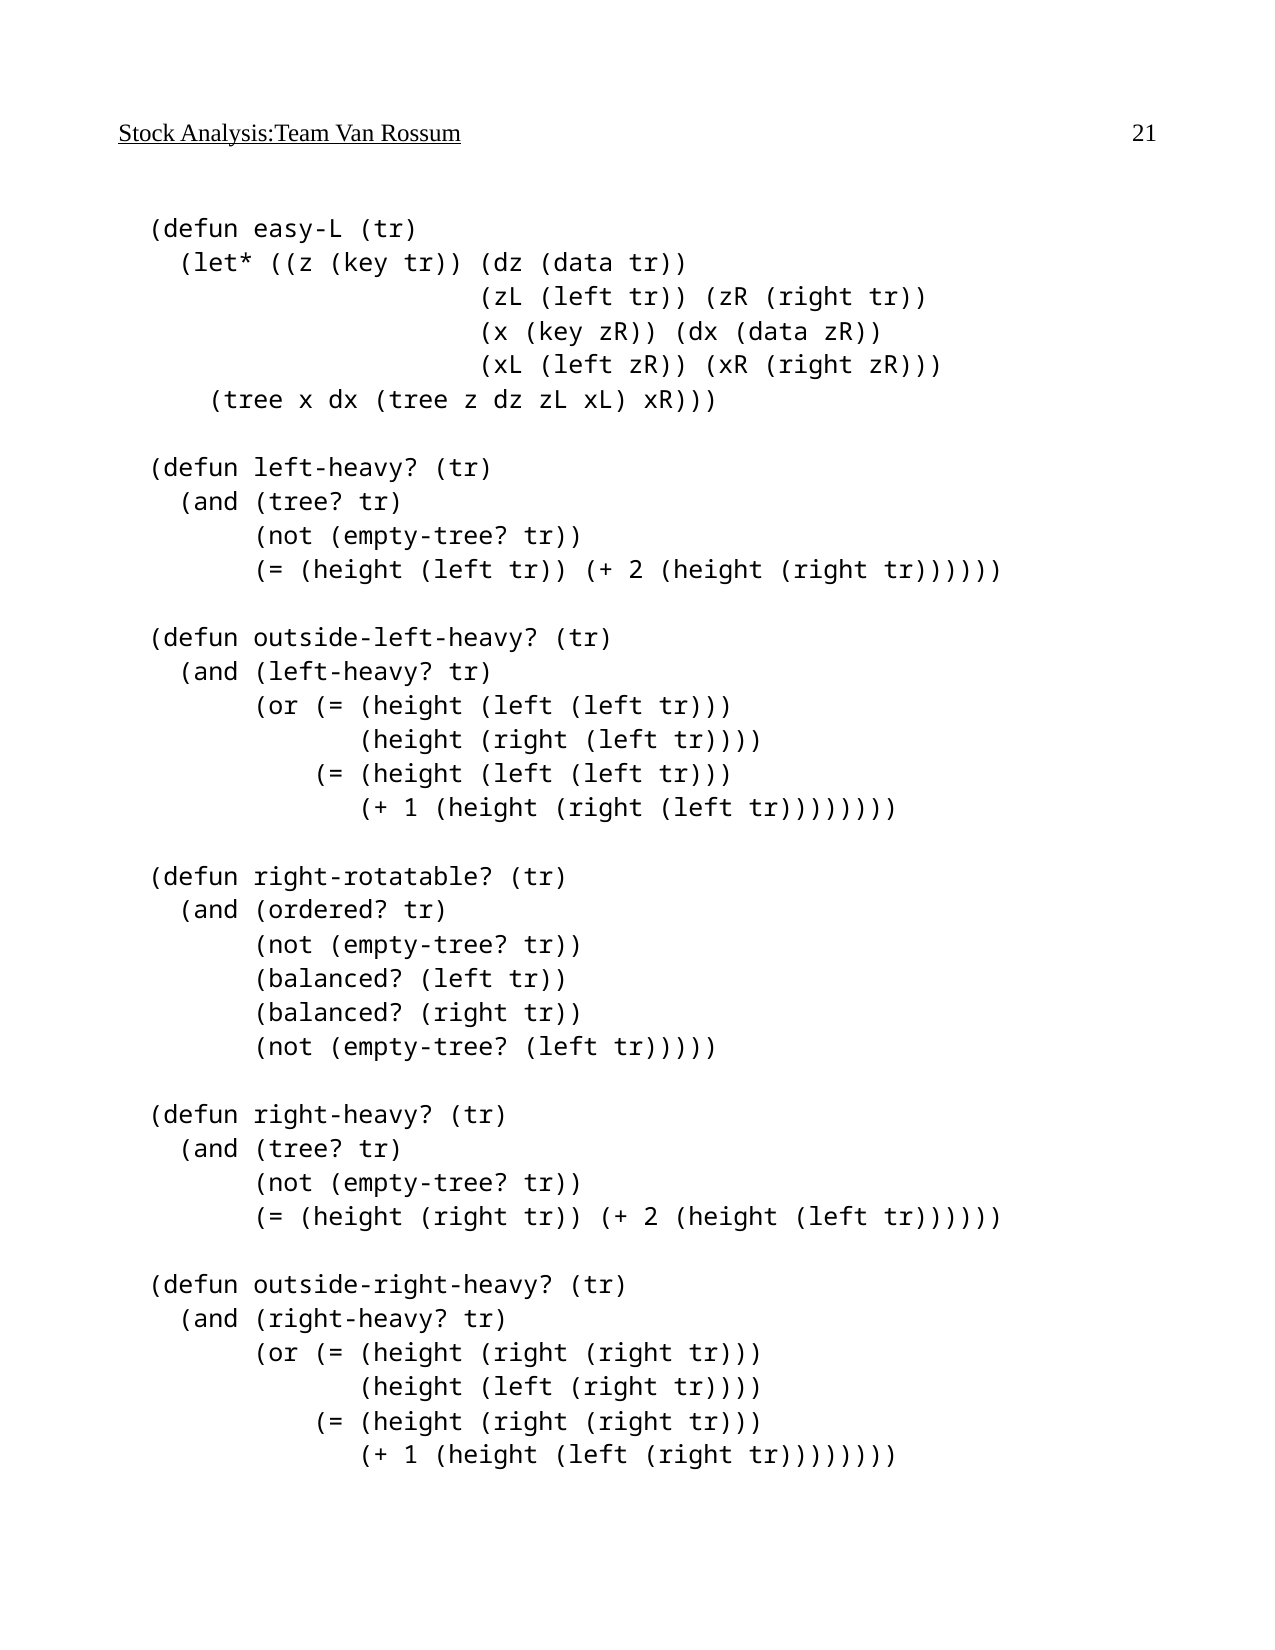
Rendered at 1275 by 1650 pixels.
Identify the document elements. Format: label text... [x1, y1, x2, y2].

text (not (empty-tree? tr)) [118, 1165, 1157, 1199]
text (or (= (height (right (right tr))) [118, 1335, 1157, 1369]
text (= (height (left (left tr))) [118, 756, 1157, 790]
text (zL (left tr)) (zR (right tr)) [118, 279, 1157, 313]
text (and (left-heavy? tr) [118, 654, 1157, 688]
text (= (height (right tr)) (+ 2 (height (left tr)))))) [118, 1199, 1157, 1233]
text (xL (left zR)) (xR (right zR))) [118, 347, 1157, 381]
text (and (tree? tr) [118, 1131, 1157, 1165]
text (= (height (right (right tr))) [118, 1403, 1157, 1437]
text (height (left (right tr)))) [118, 1369, 1157, 1403]
text (and (ordered? tr) [118, 892, 1157, 926]
text (defun easy-L (tr) [118, 211, 1157, 245]
text (defun right-heavy? (tr) [118, 1097, 1157, 1131]
text (tree x dx (tree z dz zL xL) xR))) [118, 381, 1157, 415]
text (+ 1 (height (right (left tr)))))))) [118, 790, 1157, 824]
text (defun right-rotatable? (tr) [118, 858, 1157, 892]
text (and (right-heavy? tr) [118, 1301, 1157, 1335]
text (or (= (height (left (left tr))) [118, 688, 1157, 722]
text (height (right (left tr)))) [118, 722, 1157, 756]
text (balanced? (left tr)) [118, 960, 1157, 994]
text (= (height (left tr)) (+ 2 (height (right tr)))))) [118, 552, 1157, 586]
text (+ 1 (height (left (right tr)))))))) [118, 1437, 1157, 1471]
text (x (key zR)) (dx (data zR)) [118, 313, 1157, 347]
text (let* ((z (key tr)) (dz (data tr)) [118, 245, 1157, 279]
text (not (empty-tree? (left tr))))) [118, 1028, 1157, 1062]
text (defun left-heavy? (tr) [118, 449, 1157, 483]
text (and (tree? tr) [118, 483, 1157, 517]
text (defun outside-right-heavy? (tr) [118, 1267, 1157, 1301]
text (not (empty-tree? tr)) [118, 517, 1157, 552]
text (not (empty-tree? tr)) [118, 926, 1157, 960]
text (balanced? (right tr)) [118, 994, 1157, 1028]
text (defun outside-left-heavy? (tr) [118, 620, 1157, 654]
